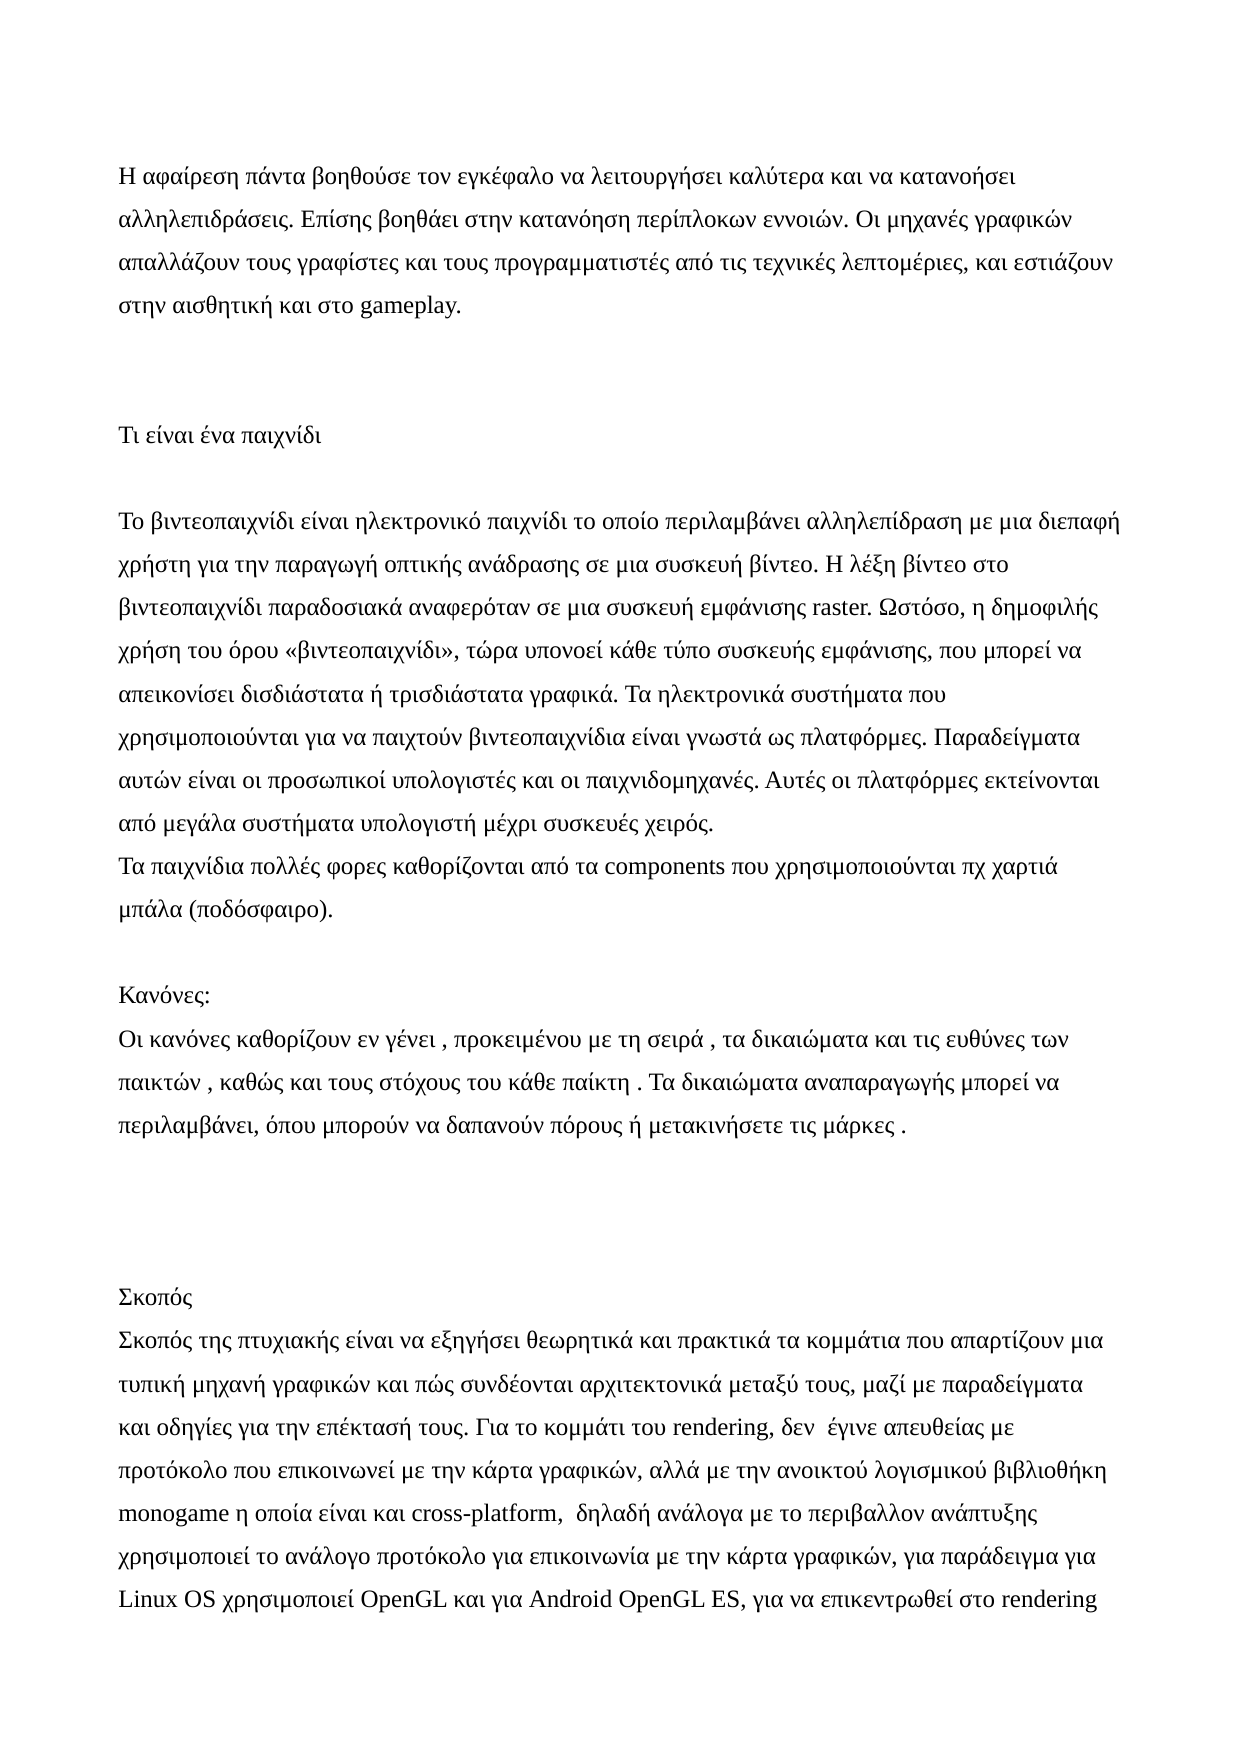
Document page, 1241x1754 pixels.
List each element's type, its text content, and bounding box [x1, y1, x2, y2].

text Σκοπός της πτυχιακής είναι να εξηγήσει θεωρητικά και πρακτικά τα κομμάτια που απαρτίζουν μια [118, 1326, 1122, 1354]
text Κανόνες: Οι κανόνες καθορίζουν εν γένει , προκειμένου με τη σειρά , τα δικαιώματα και τις ευθύνες των παικτών , καθώς και τους στόχους του κάθε παίκτη . Τα δικαιώματα αναπαραγωγής μπορεί να περιλαμβάνει, όπου μπορούν να δαπανούν πόρους ή μετακινήσετε τις μάρκες . [118, 937, 1122, 1139]
text Τι είναι ένα παιχνίδι [118, 420, 1122, 449]
text To βιντεοπαιχνίδι είναι ηλεκτρονικό παιχνίδι το οποίο περιλαμβάνει αλληλεπίδραση με μια διεπαφή χρήστη για την παραγωγή οπτικής ανάδρασης σε μια συσκευή βίντεο. Η λέξη βίντεο στο βιντεοπαιχνίδι παραδοσιακά αναφερόταν σε μια συσκευή εμφάνισης raster. Ωστόσο, η δημοφιλής χρήση του όρου «βιντεοπαιχνίδι», τώρα υπονοεί κάθε τύπο συσκευής εμφάνισης, που μπορεί να απεικονίσει δισδιάστατα ή τρισδιάστατα γραφικά. Τα ηλεκτρονικά συστήματα που χρησιμοποιούνται για να παιχτούν βιντεοπαιχνίδια είναι γνωστά ως πλατφόρμες. Παραδείγματα αυτών είναι οι προσωπικοί υπολογιστές και οι παιχνιδομηχανές. Αυτές οι πλατφόρμες εκτείνονται από μεγάλα συστήματα υπολογιστή μέχρι συσκευές χειρός. Τα παιχνίδια πολλές φορες καθορίζονται από τα components που χρησιμοποιούνται πχ χαρτιά μπάλα (ποδόσφαιρο). [118, 506, 1122, 923]
text Η αφαίρεση πάντα βοηθούσε τον εγκέφαλο να λειτουργήσει καλύτερα και να κατανοήσει αλληλεπιδράσεις. Επίσης βοηθάει στην κατανόηση περίπλοκων εννοιών. Οι μηχανές γραφικών απαλλάζουν τους γραφίστες και τους προγραμματιστές από τις τεχνικές λεπτομέριες, και εστιάζουν στην αισθητική και στο gameplay. [118, 161, 1122, 319]
text τυπική μηχανή γραφικών και πώς συνδέονται αρχιτεκτονικά μεταξύ τους, μαζί με παραδείγματα και οδηγίες για την επέκτασή τους. Για το κομμάτι του rendering, δεν έγινε απευθείας με προτόκολο που επικοινωνεί με την κάρτα γραφικών, αλλά με την ανοικτού λογισμικού βιβλιοθήκη monogame η οποία είναι και cross-platform, δηλαδή ανάλογα με το περιβαλλον ανάπτυξης χρησιμοποιεί το ανάλογο προτόκολο για επικοινωνία με την κάρτα γραφικών, για παράδειγμα για Linux OS χρησιμοποιεί OpenGL και για Android ΟpenGL ES, για να επικεντρωθεί στο rendering [118, 1369, 1122, 1613]
text Σκοπός [118, 1282, 1122, 1311]
